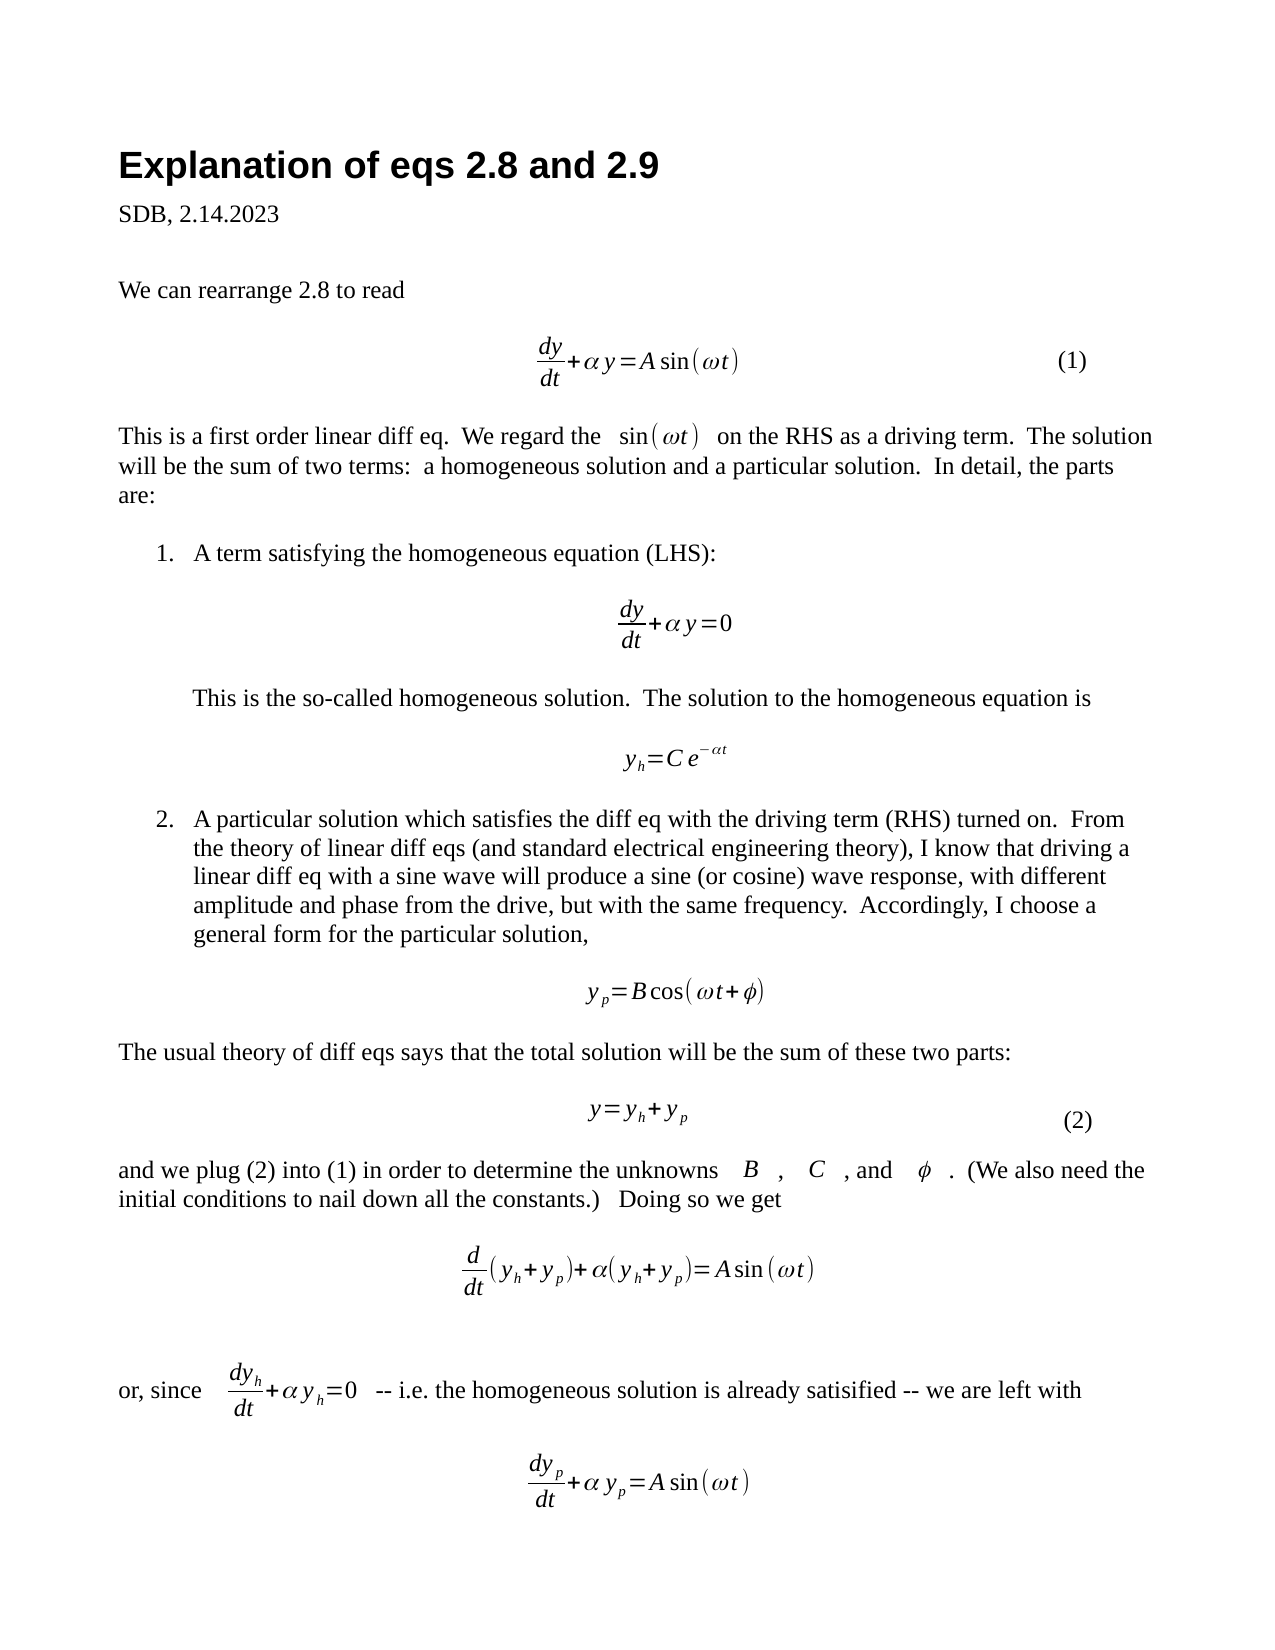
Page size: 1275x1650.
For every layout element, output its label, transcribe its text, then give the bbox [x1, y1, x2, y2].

text and we plug (2) into (1) in order to determine the unknowns , , and . (We also need the initial conditions to nail down all the constants.) Doing so we get [118, 1155, 1157, 1213]
text This is the so-called homogeneous solution. The solution to the homogeneous equation is [192, 683, 1157, 712]
list A term satisfying the homogeneous equation (LHS): [156, 538, 1157, 566]
text We can rearrange 2.8 to read [118, 276, 1157, 304]
list A particular solution which satisfies the diff eq with the driving term (RHS) turned on. From the theory of linear diff eqs (and standard electrical engineering theory), I know that driving a linear diff eq with a sine wave will produce a sine (or cosine) wave response, with different amplitude and phase from the drive, but with the same frequency. Accordingly, I choose a general form for the particular solution, [156, 804, 1157, 948]
text SDB, 2.14.2023 [118, 199, 1157, 228]
subtitle Explanation of eqs 2.8 and 2.9 [118, 143, 1157, 187]
text This is a first order linear diff eq. We regard theon the RHS as a driving term. The solution will be the sum of two terms: a homogeneous solution and a particular solution. In detail, the parts are: [118, 421, 1157, 509]
text or, since -- i.e. the homogeneous solution is already satisified -- we are left with [118, 1358, 1157, 1421]
text The usual theory of diff eqs says that the total solution will be the sum of these two parts: [118, 1037, 1157, 1066]
